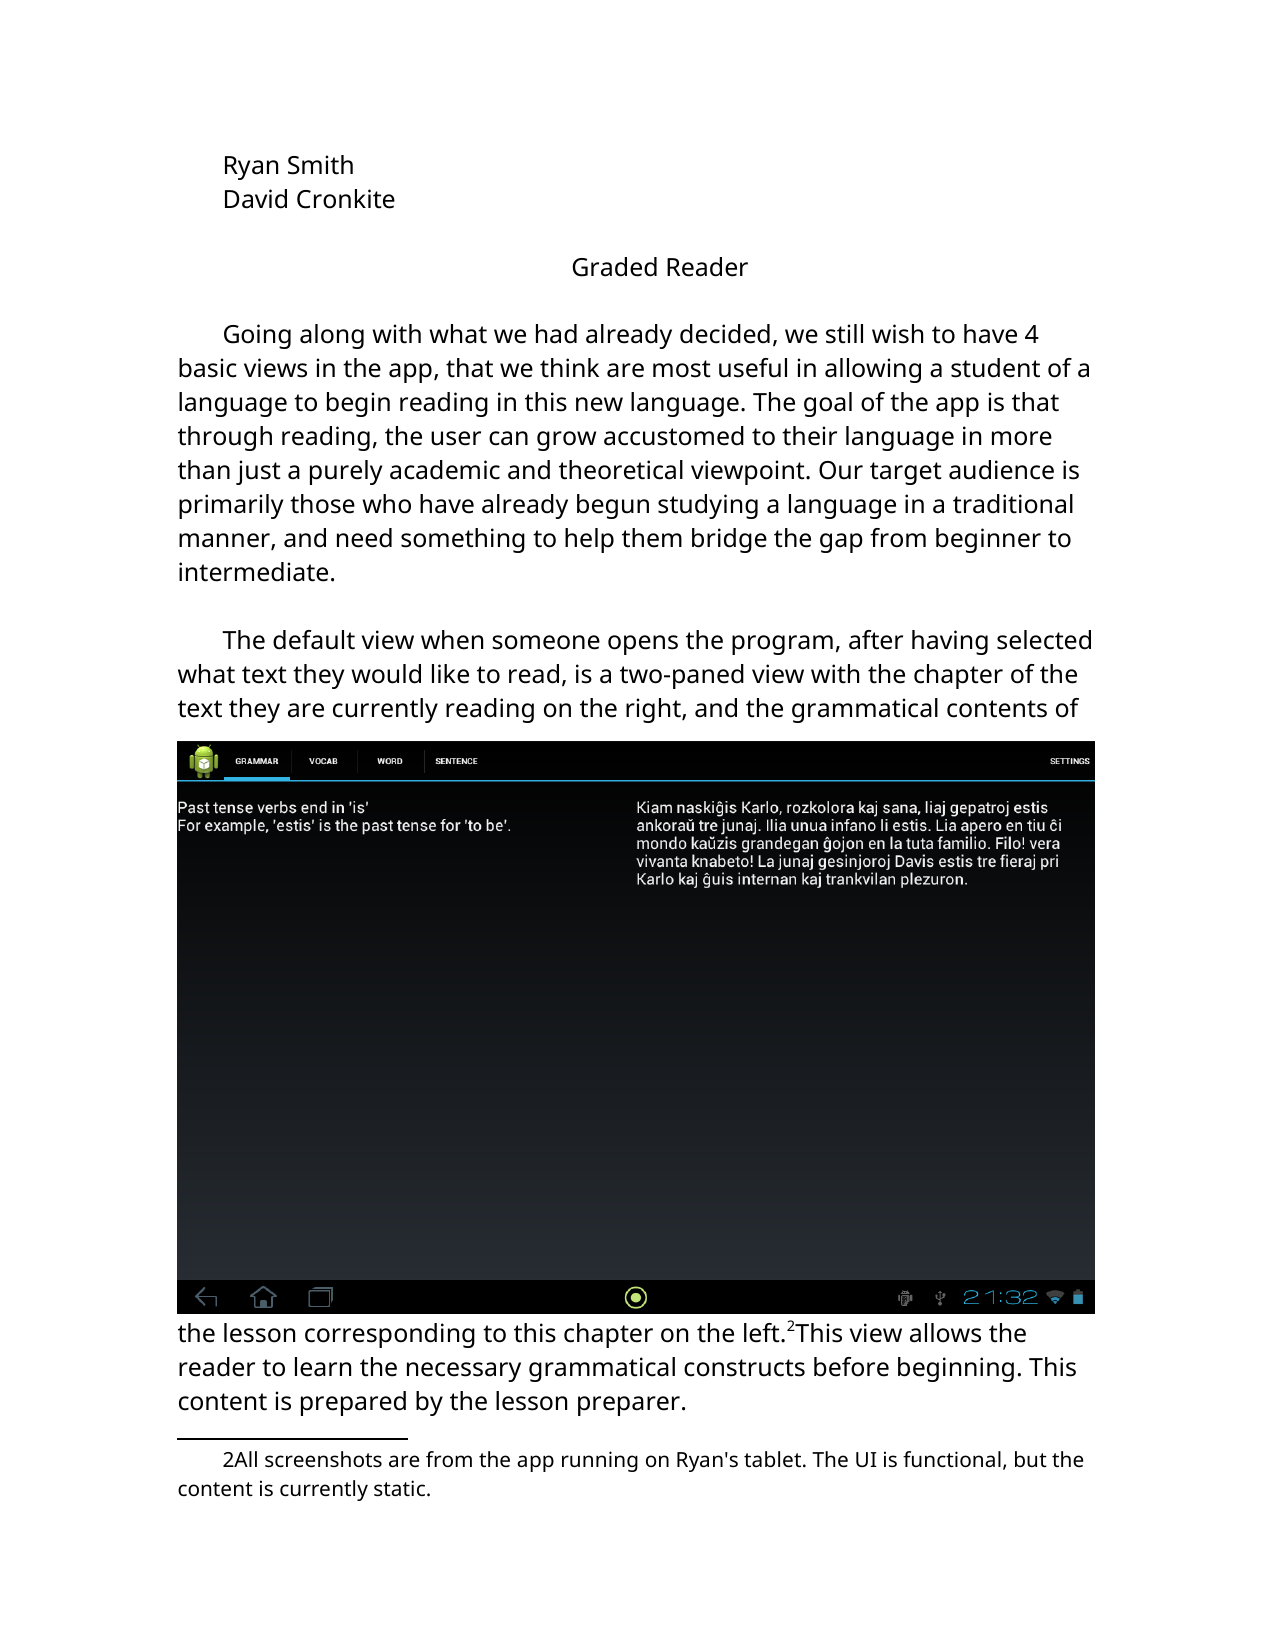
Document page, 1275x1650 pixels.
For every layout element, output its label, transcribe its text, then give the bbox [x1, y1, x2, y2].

picture [177, 741, 1095, 1314]
text Graded Reader [177, 249, 1098, 283]
text Ryan Smith [177, 148, 1098, 182]
text David Cronkite [177, 182, 1098, 216]
text All screenshots are from the app running on Ryan's tablet. The UI is functional, but the content is currently static. [177, 1445, 1098, 1502]
text The default view when someone opens the program, after having selected what text they would like to read, is a two-paned view with the chapter of the text they are currently reading on the right, and the grammatical contents of the lesson corresponding to this chapter on the left.This view allows the reader to learn the necessary grammatical constructs before beginning. This content is prepared by the lesson preparer. [177, 623, 1098, 1418]
text Going along with what we had already decided, we still wish to have 4 basic views in the app, that we think are most useful in allowing a student of a language to begin reading in this new language. The goal of the app is that through reading, the user can grow accustomed to their language in more than just a purely academic and theoretical viewpoint. Our target audience is primarily those who have already begun studying a language in a traditional manner, and need something to help them bridge the gap from beginner to intermediate. [177, 317, 1098, 589]
